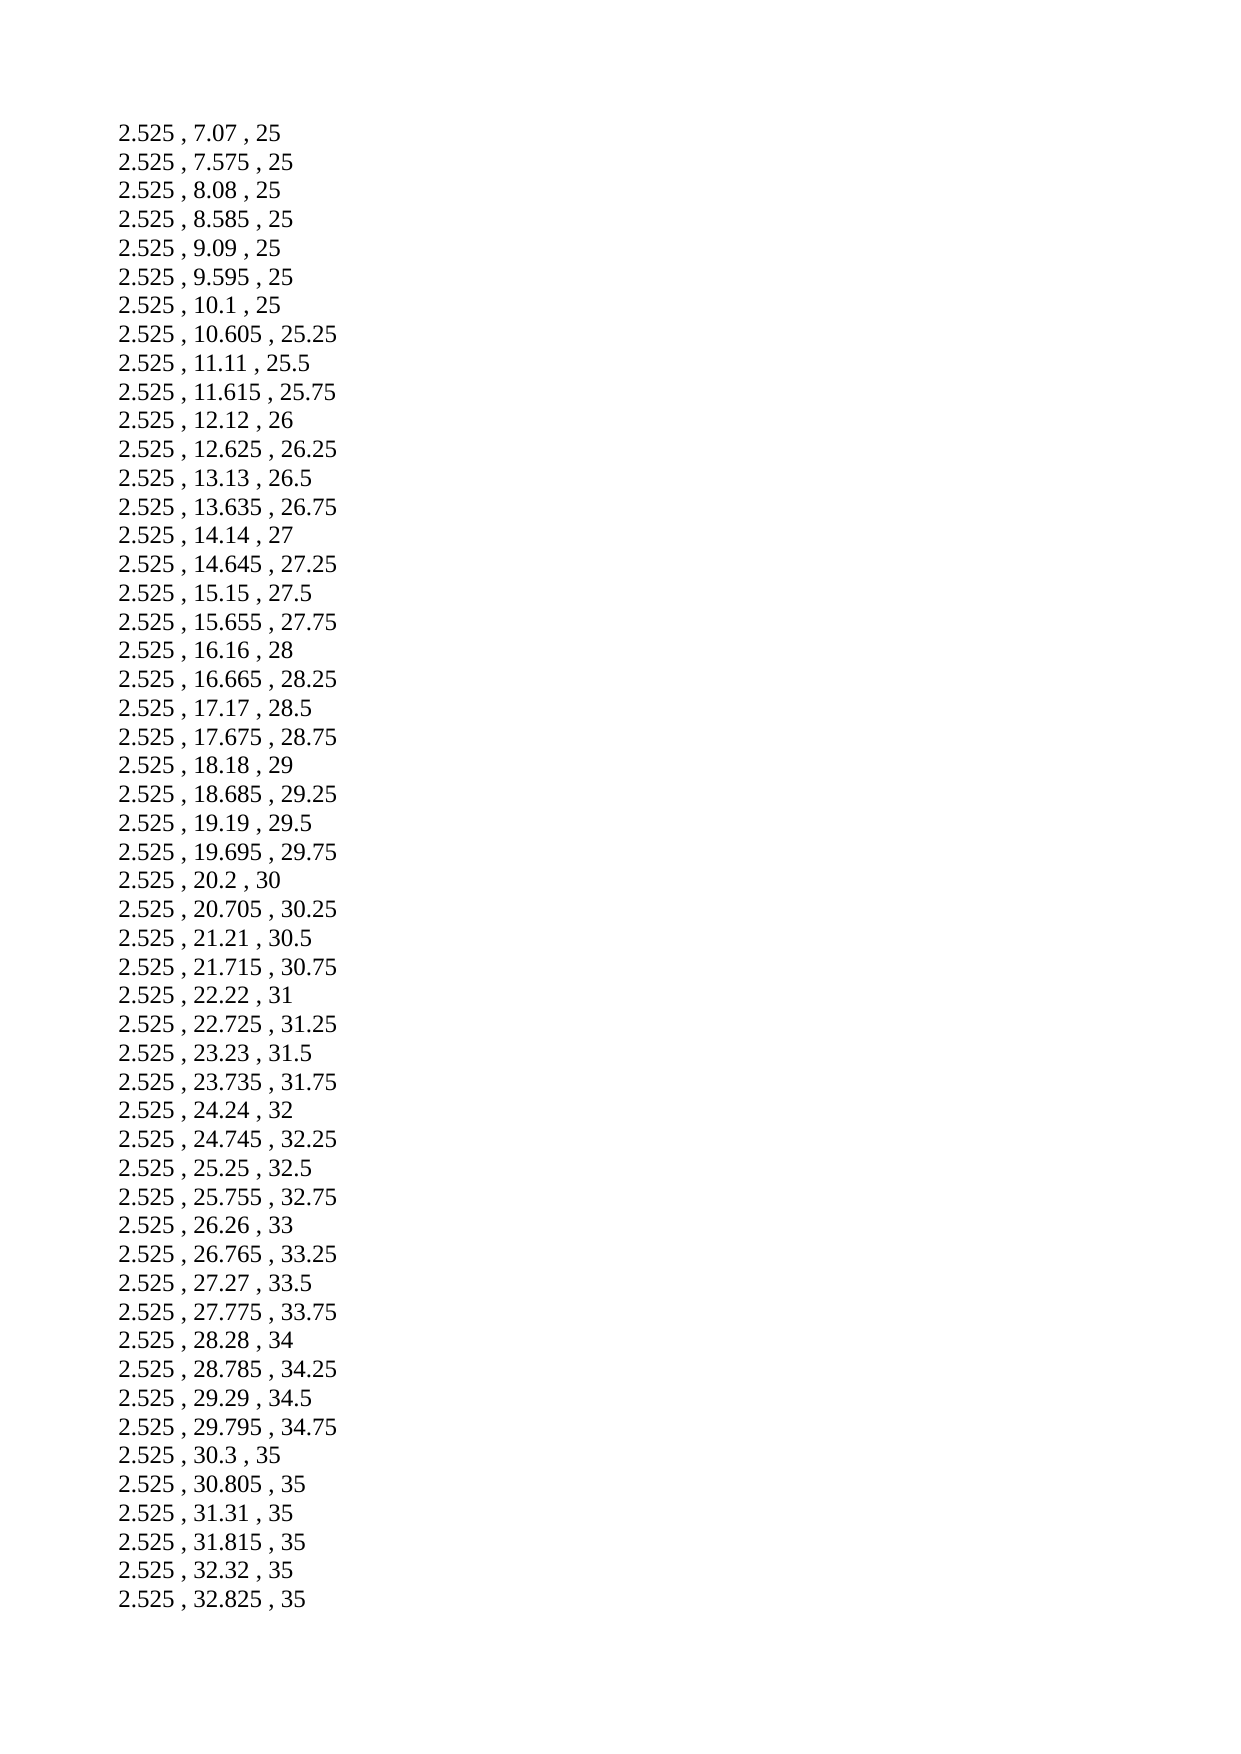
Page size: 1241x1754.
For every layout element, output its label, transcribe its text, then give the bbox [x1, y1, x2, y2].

text 2.525 , 25.25 , 32.5 [118, 1153, 1122, 1182]
text 2.525 , 18.685 , 29.25 [118, 779, 1122, 808]
text 2.525 , 12.12 , 26 [118, 406, 1122, 434]
text 2.525 , 22.22 , 31 [118, 981, 1122, 1009]
text 2.525 , 32.825 , 35 [118, 1584, 1122, 1613]
text 2.525 , 23.23 , 31.5 [118, 1038, 1122, 1067]
text 2.525 , 26.765 , 33.25 [118, 1239, 1122, 1268]
text 2.525 , 28.785 , 34.25 [118, 1354, 1122, 1383]
text 2.525 , 7.575 , 25 [118, 147, 1122, 176]
text 2.525 , 15.655 , 27.75 [118, 607, 1122, 636]
text 2.525 , 9.09 , 25 [118, 233, 1122, 262]
text 2.525 , 26.26 , 33 [118, 1211, 1122, 1239]
text 2.525 , 30.3 , 35 [118, 1441, 1122, 1469]
text 2.525 , 7.07 , 25 [118, 118, 1122, 147]
text 2.525 , 27.775 , 33.75 [118, 1297, 1122, 1326]
text 2.525 , 31.815 , 35 [118, 1527, 1122, 1556]
text 2.525 , 18.18 , 29 [118, 751, 1122, 779]
text 2.525 , 22.725 , 31.25 [118, 1009, 1122, 1038]
text 2.525 , 13.13 , 26.5 [118, 463, 1122, 492]
text 2.525 , 24.745 , 32.25 [118, 1124, 1122, 1153]
text 2.525 , 17.675 , 28.75 [118, 722, 1122, 751]
text 2.525 , 13.635 , 26.75 [118, 492, 1122, 521]
text 2.525 , 31.31 , 35 [118, 1498, 1122, 1527]
text 2.525 , 19.695 , 29.75 [118, 837, 1122, 866]
text 2.525 , 19.19 , 29.5 [118, 808, 1122, 837]
text 2.525 , 11.11 , 25.5 [118, 348, 1122, 377]
text 2.525 , 23.735 , 31.75 [118, 1067, 1122, 1096]
text 2.525 , 32.32 , 35 [118, 1556, 1122, 1584]
text 2.525 , 14.14 , 27 [118, 521, 1122, 549]
text 2.525 , 29.29 , 34.5 [118, 1383, 1122, 1412]
text 2.525 , 11.615 , 25.75 [118, 377, 1122, 406]
text 2.525 , 29.795 , 34.75 [118, 1412, 1122, 1441]
text 2.525 , 16.16 , 28 [118, 636, 1122, 664]
text 2.525 , 24.24 , 32 [118, 1096, 1122, 1124]
text 2.525 , 21.21 , 30.5 [118, 923, 1122, 952]
text 2.525 , 8.08 , 25 [118, 176, 1122, 204]
text 2.525 , 20.2 , 30 [118, 866, 1122, 894]
text 2.525 , 15.15 , 27.5 [118, 578, 1122, 607]
text 2.525 , 27.27 , 33.5 [118, 1268, 1122, 1297]
text 2.525 , 10.605 , 25.25 [118, 319, 1122, 348]
text 2.525 , 8.585 , 25 [118, 204, 1122, 233]
text 2.525 , 16.665 , 28.25 [118, 664, 1122, 693]
text 2.525 , 25.755 , 32.75 [118, 1182, 1122, 1211]
text 2.525 , 28.28 , 34 [118, 1326, 1122, 1354]
text 2.525 , 14.645 , 27.25 [118, 549, 1122, 578]
text 2.525 , 9.595 , 25 [118, 262, 1122, 291]
text 2.525 , 20.705 , 30.25 [118, 894, 1122, 923]
text 2.525 , 10.1 , 25 [118, 291, 1122, 319]
text 2.525 , 12.625 , 26.25 [118, 434, 1122, 463]
text 2.525 , 17.17 , 28.5 [118, 693, 1122, 722]
text 2.525 , 30.805 , 35 [118, 1469, 1122, 1498]
text 2.525 , 21.715 , 30.75 [118, 952, 1122, 981]
